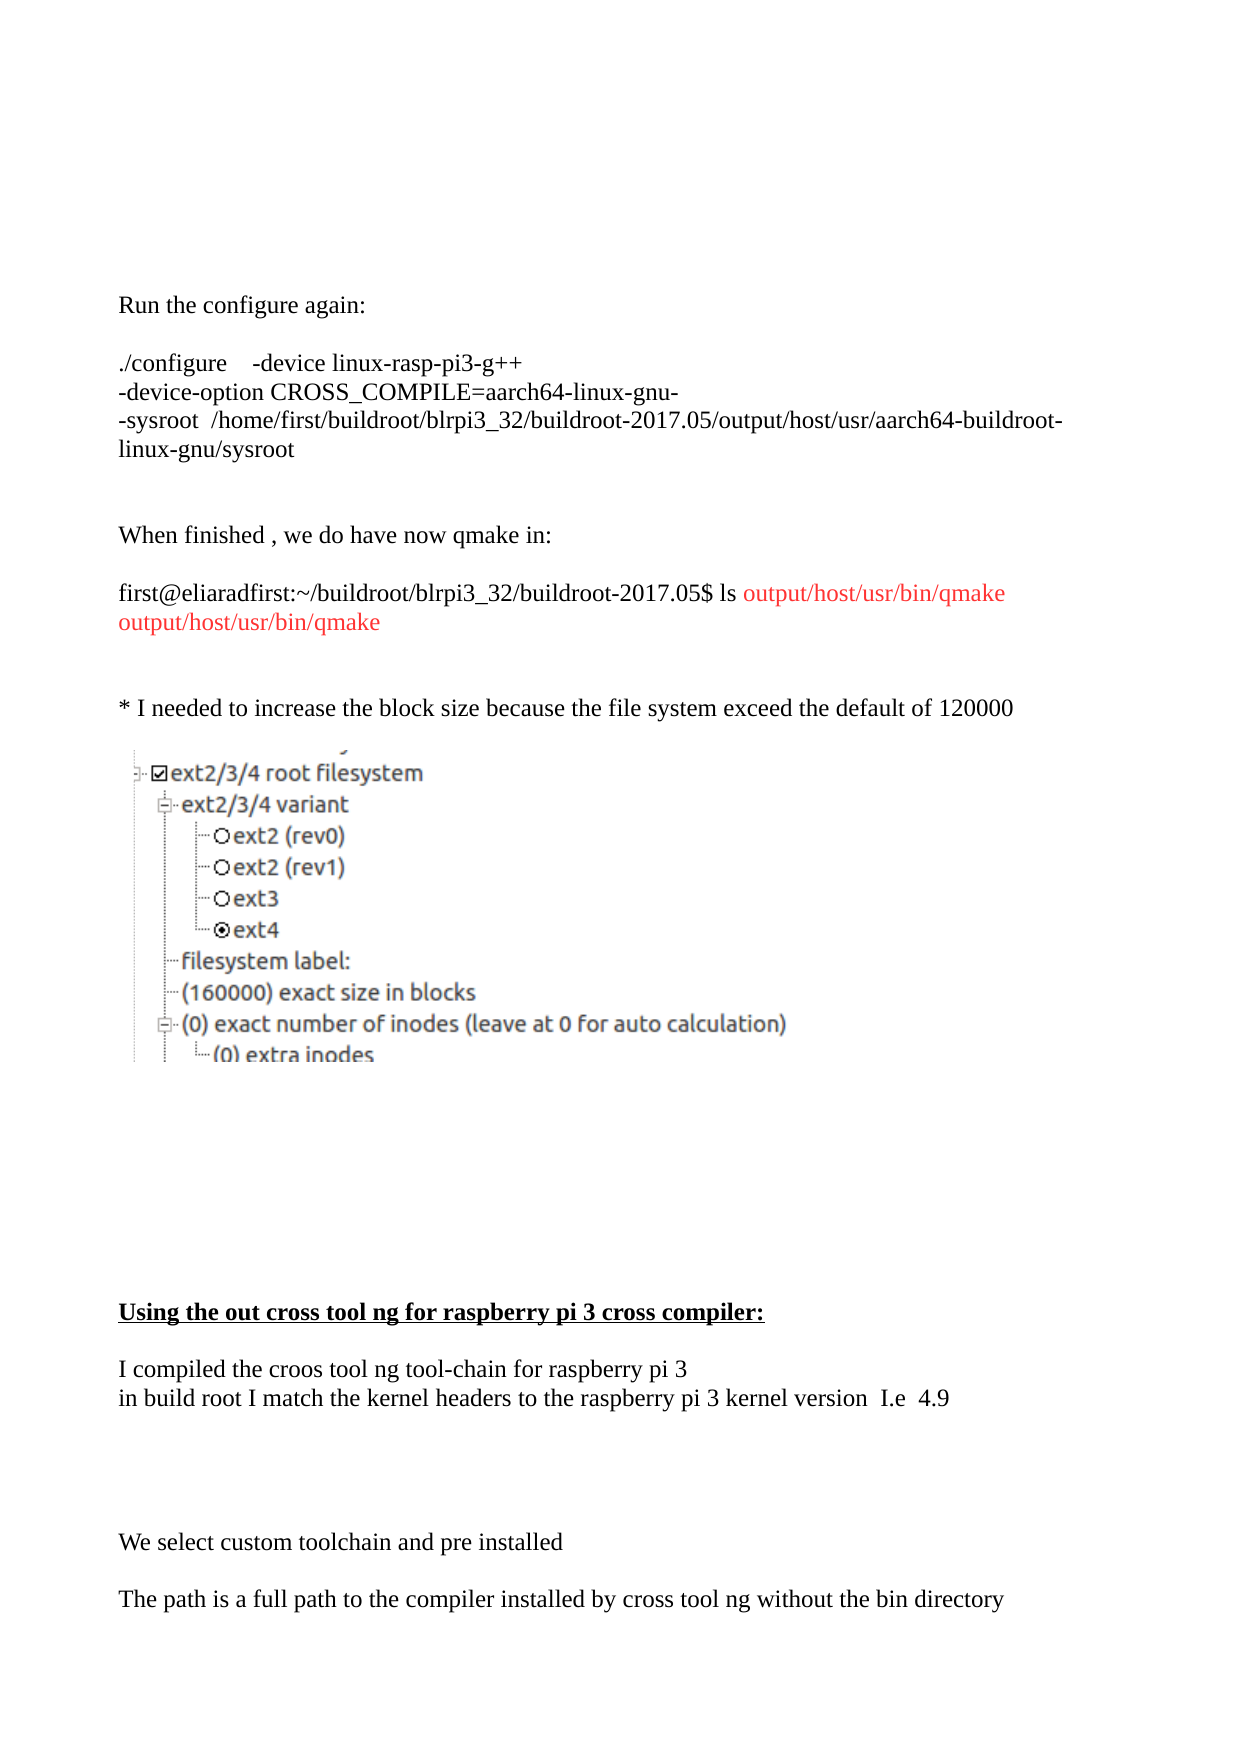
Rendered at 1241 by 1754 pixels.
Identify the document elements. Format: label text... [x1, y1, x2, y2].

text When finished , we do have now qmake in: [118, 521, 1122, 549]
text I compiled the croos tool ng tool-chain for raspberry pi 3 [118, 1354, 1122, 1383]
text ./configure -device linux-rasp-pi3-g++ [118, 348, 1122, 377]
text -device-option CROSS_COMPILE=aarch64-linux-gnu- [118, 377, 1122, 406]
text Run the configure again: [118, 291, 1122, 319]
text in build root I match the kernel headers to the raspberry pi 3 kernel version I.e 4.9 [118, 1383, 1122, 1412]
text * I needed to increase the block size because the file system exceed the default of 120000 [118, 693, 1122, 722]
text -sysroot /home/first/buildroot/blrpi3_32/buildroot-2017.05/output/host/usr/aarch64-buildroot-linux-gnu/sysroot [118, 406, 1122, 463]
text first@eliaradfirst:~/buildroot/blrpi3_32/buildroot-2017.05$ ls output/host/usr/bin/qmake [118, 578, 1122, 607]
text Using the out cross tool ng for raspberry pi 3 cross compiler: [118, 1297, 1122, 1326]
text We select custom toolchain and pre installed [118, 1527, 1122, 1556]
picture [133, 750, 845, 1062]
text The path is a full path to the compiler installed by cross tool ng without the bin directory [118, 1584, 1122, 1613]
text output/host/usr/bin/qmake [118, 607, 1122, 636]
